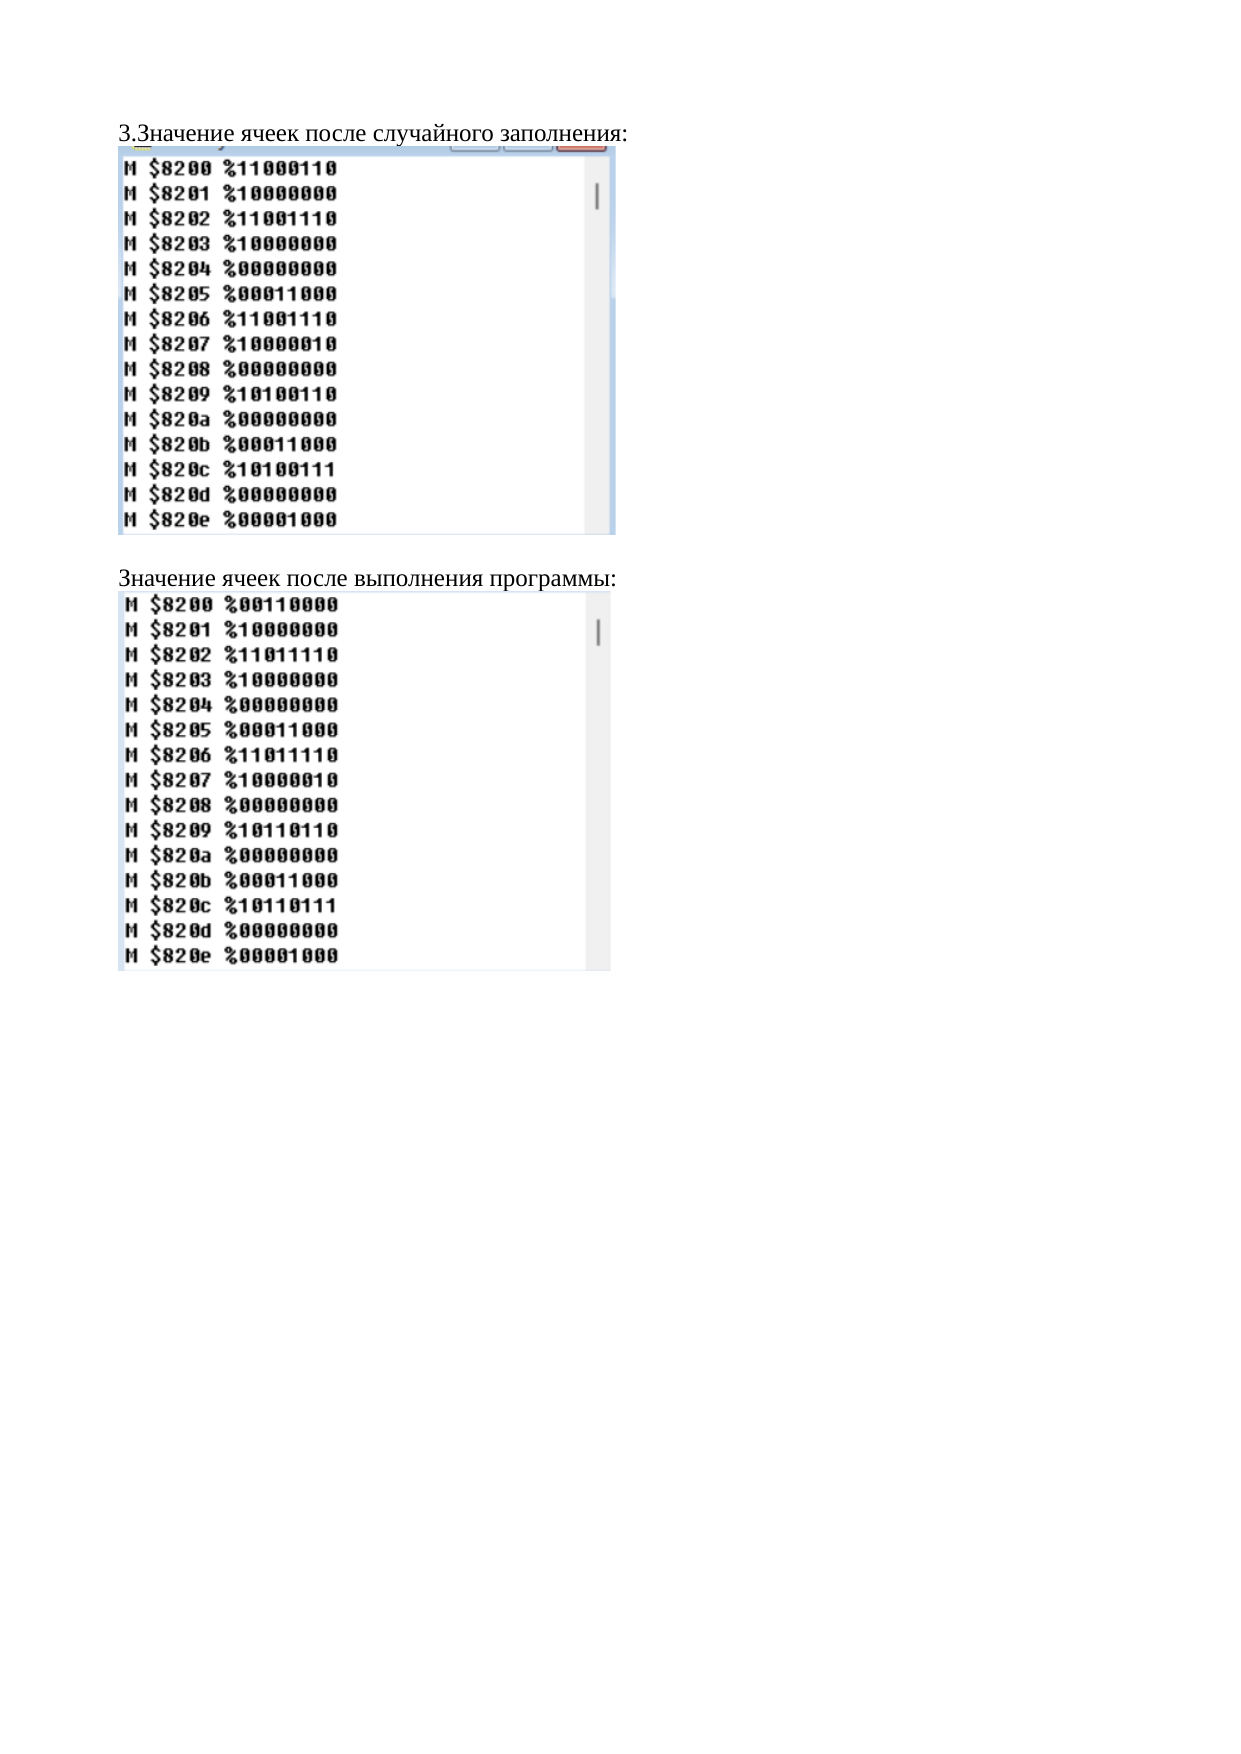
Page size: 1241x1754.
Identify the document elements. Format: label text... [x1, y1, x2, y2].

text 3.Значение ячеек после случайного заполнения: [118, 118, 1122, 147]
text Значение ячеек после выполнения программы: [118, 563, 1122, 592]
